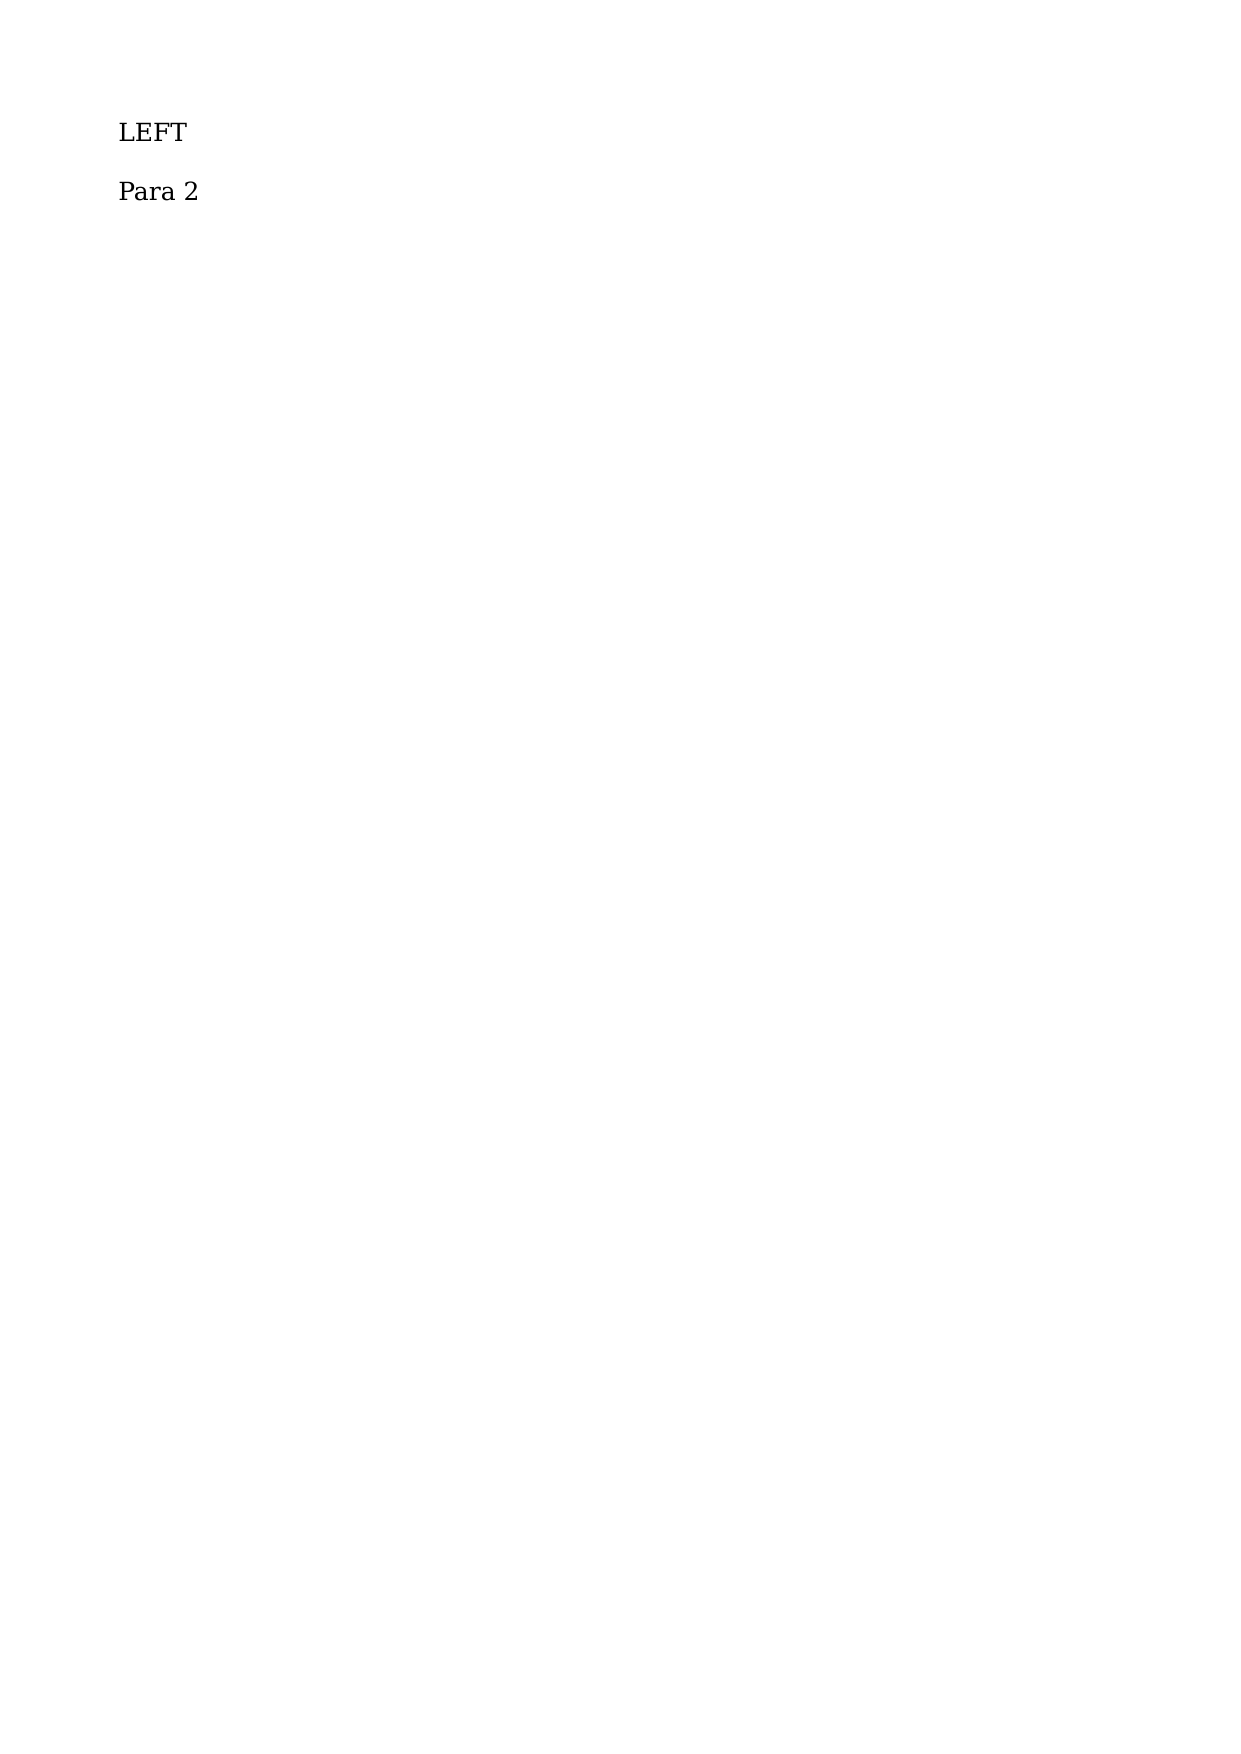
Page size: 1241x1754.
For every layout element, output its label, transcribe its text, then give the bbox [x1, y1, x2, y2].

text Para 2 [118, 177, 1122, 206]
